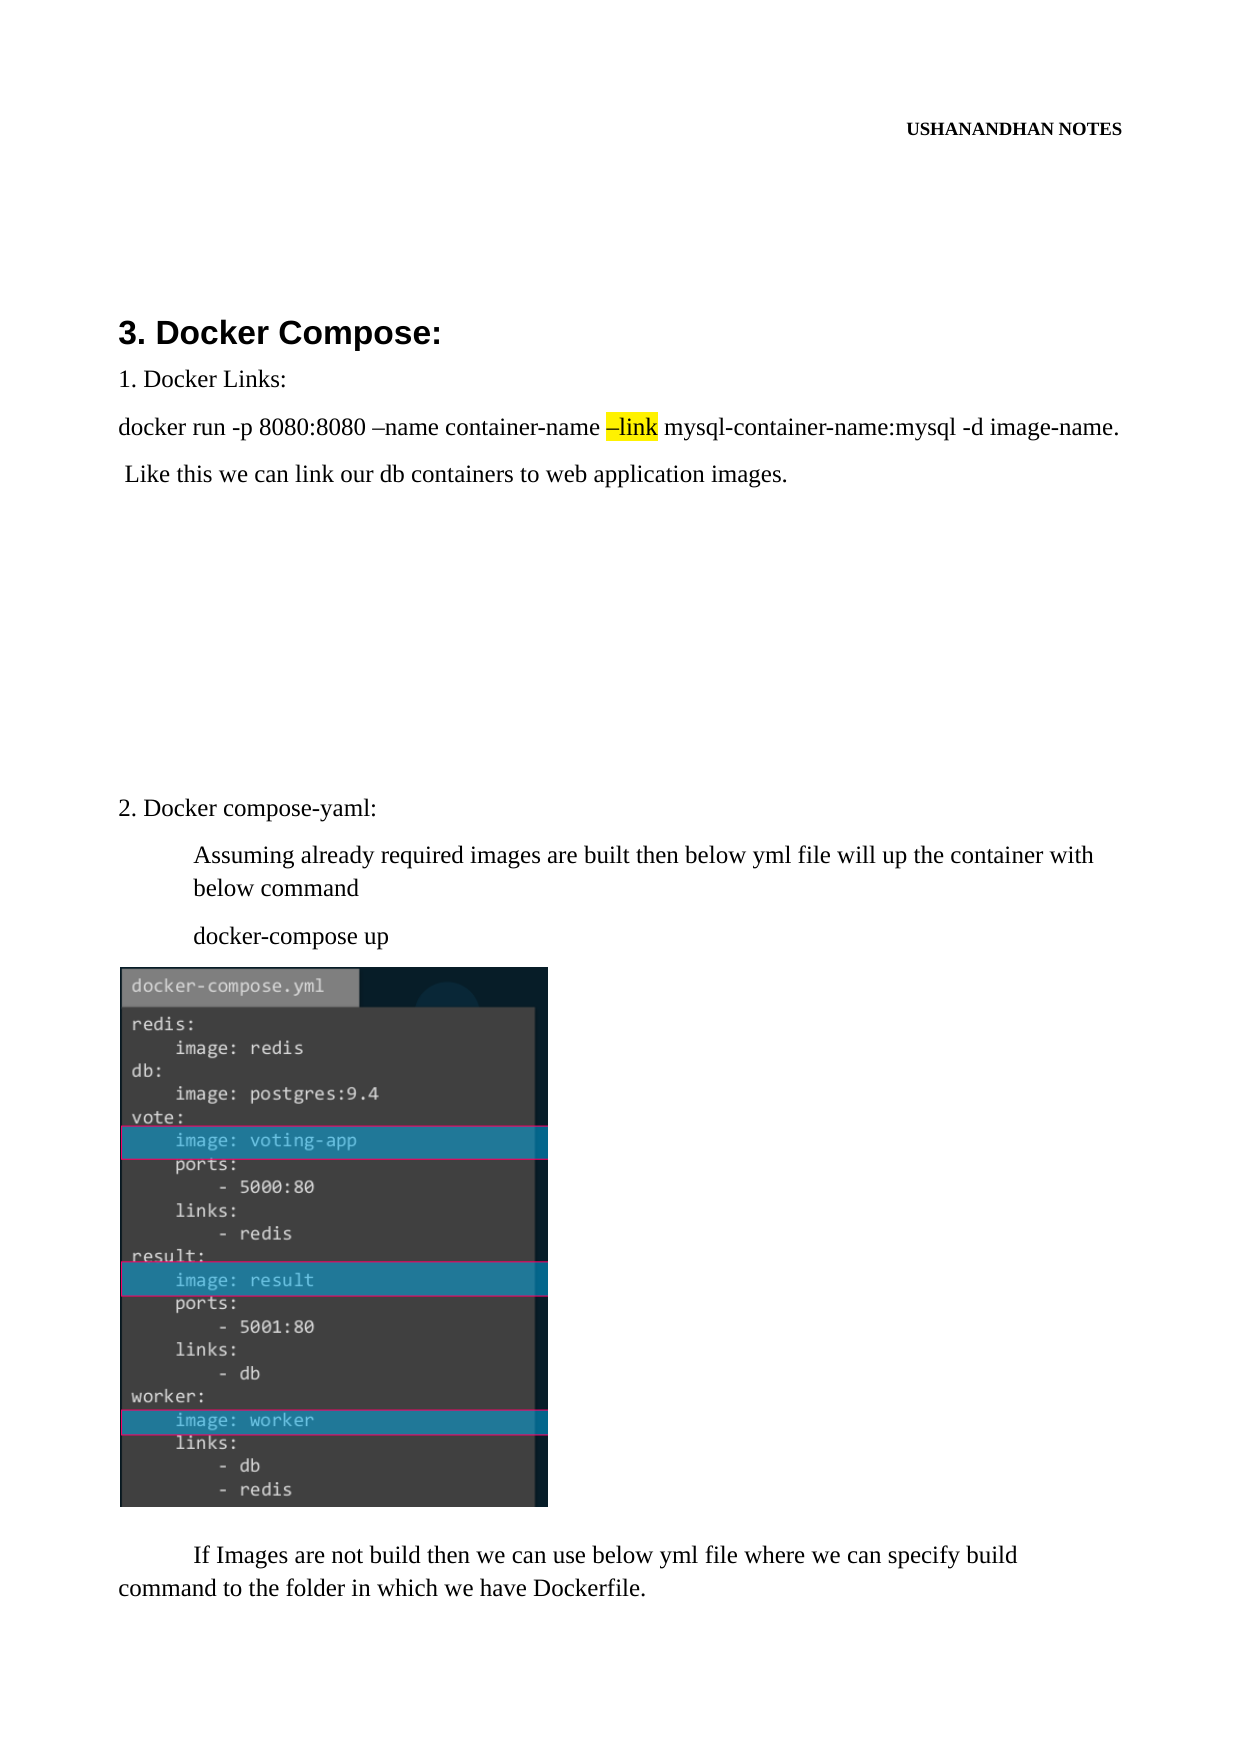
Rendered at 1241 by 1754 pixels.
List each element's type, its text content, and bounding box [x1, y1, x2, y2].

subtitle 3. Docker Compose: [118, 313, 1122, 352]
text Assuming already required images are built then below yml file will up the container with below command [118, 840, 1122, 902]
picture [120, 967, 548, 1507]
text docker-compose up [118, 921, 1122, 950]
text 1. Docker Links: [118, 364, 1122, 393]
text 2. Docker compose-yaml: [118, 793, 1122, 821]
text Like this we can link our db containers to web application images. [118, 459, 1122, 488]
text docker run -p 8080:8080 –name container-name –link mysql-container-name:mysql -d image-name. [118, 412, 1122, 441]
text If Images are not build then we can use below yml file where we can specify build command to the folder in which we have Dockerfile. [118, 1540, 1122, 1602]
